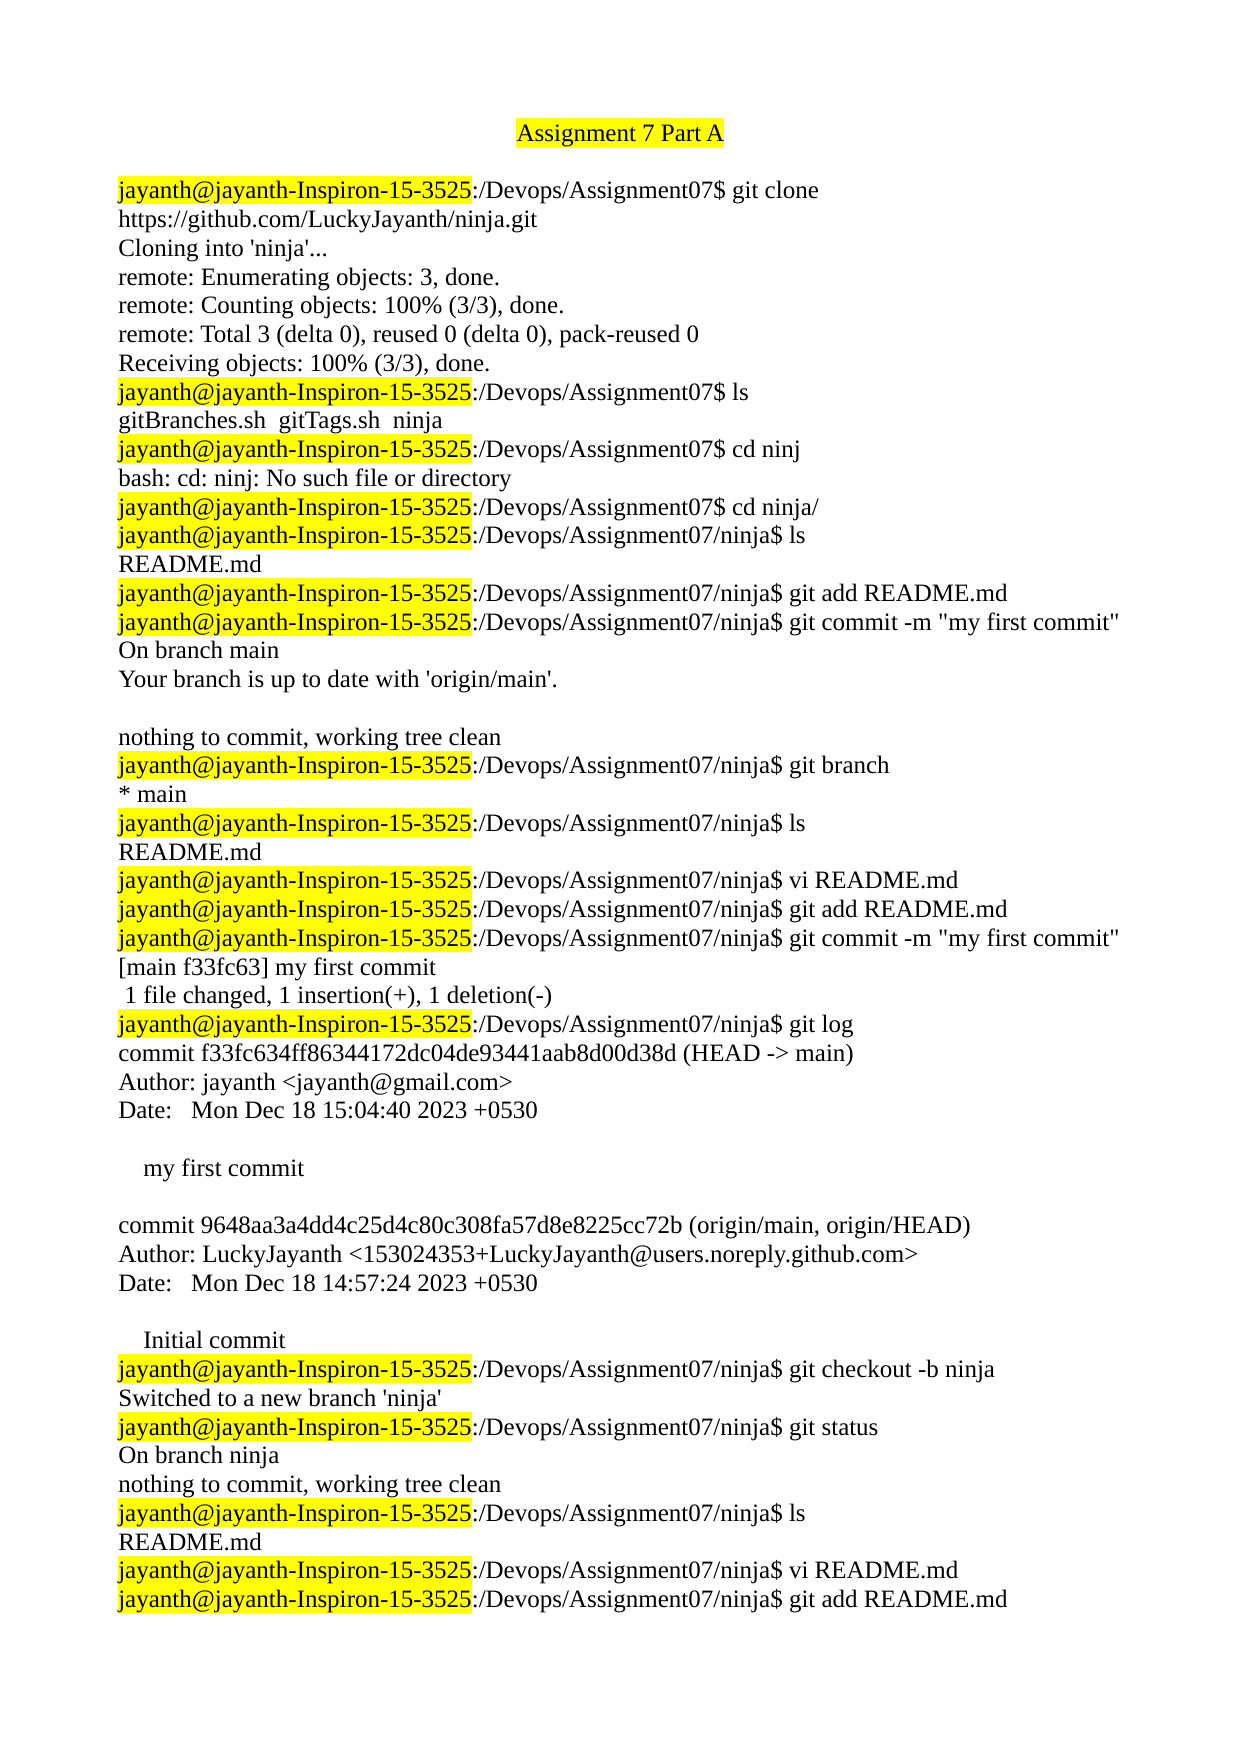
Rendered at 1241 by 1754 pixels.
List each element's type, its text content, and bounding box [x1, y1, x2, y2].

text remote: Enumerating objects: 3, done. [118, 262, 1122, 291]
text commit f33fc634ff86344172dc04de93441aab8d00d38d (HEAD -> main) [118, 1038, 1122, 1067]
text jayanth@jayanth-Inspiron-15-3525:/Devops/Assignment07/ninja$ git branch [118, 751, 1122, 779]
text Receiving objects: 100% (3/3), done. [118, 348, 1122, 377]
text jayanth@jayanth-Inspiron-15-3525:/Devops/Assignment07/ninja$ ls [118, 521, 1122, 549]
text jayanth@jayanth-Inspiron-15-3525:/Devops/Assignment07/ninja$ git add README.md [118, 1584, 1122, 1613]
text jayanth@jayanth-Inspiron-15-3525:/Devops/Assignment07/ninja$ vi README.md [118, 1556, 1122, 1584]
text * main [118, 779, 1122, 808]
text jayanth@jayanth-Inspiron-15-3525:/Devops/Assignment07$ cd ninja/ [118, 492, 1122, 521]
text remote: Total 3 (delta 0), reused 0 (delta 0), pack-reused 0 [118, 319, 1122, 348]
text jayanth@jayanth-Inspiron-15-3525:/Devops/Assignment07/ninja$ git add README.md [118, 894, 1122, 923]
text my first commit [118, 1153, 1122, 1182]
text nothing to commit, working tree clean [118, 722, 1122, 751]
text Your branch is up to date with 'origin/main'. [118, 664, 1122, 693]
text On branch main [118, 636, 1122, 664]
text [main f33fc63] my first commit [118, 952, 1122, 981]
text jayanth@jayanth-Inspiron-15-3525:/Devops/Assignment07/ninja$ git status [118, 1412, 1122, 1441]
text 1 file changed, 1 insertion(+), 1 deletion(-) [118, 981, 1122, 1009]
text Date: Mon Dec 18 14:57:24 2023 +0530 [118, 1268, 1122, 1297]
text gitBranches.sh gitTags.sh ninja [118, 406, 1122, 434]
text Assignment 7 Part A [118, 118, 1122, 147]
text jayanth@jayanth-Inspiron-15-3525:/Devops/Assignment07$ ls [118, 377, 1122, 406]
text README.md [118, 837, 1122, 866]
text jayanth@jayanth-Inspiron-15-3525:/Devops/Assignment07/ninja$ git log [118, 1009, 1122, 1038]
text Initial commit [118, 1326, 1122, 1354]
text Author: jayanth <jayanth@gmail.com> [118, 1067, 1122, 1096]
text commit 9648aa3a4dd4c25d4c80c308fa57d8e8225cc72b (origin/main, origin/HEAD) [118, 1211, 1122, 1239]
text README.md [118, 549, 1122, 578]
text jayanth@jayanth-Inspiron-15-3525:/Devops/Assignment07$ git clone https://github.com/LuckyJayanth/ninja.git [118, 176, 1122, 233]
text jayanth@jayanth-Inspiron-15-3525:/Devops/Assignment07/ninja$ git commit -m "my first commit" [118, 923, 1122, 952]
text remote: Counting objects: 100% (3/3), done. [118, 291, 1122, 319]
text On branch ninja [118, 1441, 1122, 1469]
text jayanth@jayanth-Inspiron-15-3525:/Devops/Assignment07/ninja$ git commit -m "my first commit" [118, 607, 1122, 636]
text jayanth@jayanth-Inspiron-15-3525:/Devops/Assignment07/ninja$ vi README.md [118, 866, 1122, 894]
text jayanth@jayanth-Inspiron-15-3525:/Devops/Assignment07$ cd ninj [118, 434, 1122, 463]
text jayanth@jayanth-Inspiron-15-3525:/Devops/Assignment07/ninja$ ls [118, 808, 1122, 837]
text Cloning into 'ninja'... [118, 233, 1122, 262]
text jayanth@jayanth-Inspiron-15-3525:/Devops/Assignment07/ninja$ git add README.md [118, 578, 1122, 607]
text bash: cd: ninj: No such file or directory [118, 463, 1122, 492]
text nothing to commit, working tree clean [118, 1469, 1122, 1498]
text Date: Mon Dec 18 15:04:40 2023 +0530 [118, 1096, 1122, 1124]
text README.md [118, 1527, 1122, 1556]
text jayanth@jayanth-Inspiron-15-3525:/Devops/Assignment07/ninja$ ls [118, 1498, 1122, 1527]
text Author: LuckyJayanth <153024353+LuckyJayanth@users.noreply.github.com> [118, 1239, 1122, 1268]
text Switched to a new branch 'ninja' [118, 1383, 1122, 1412]
text jayanth@jayanth-Inspiron-15-3525:/Devops/Assignment07/ninja$ git checkout -b ninja [118, 1354, 1122, 1383]
